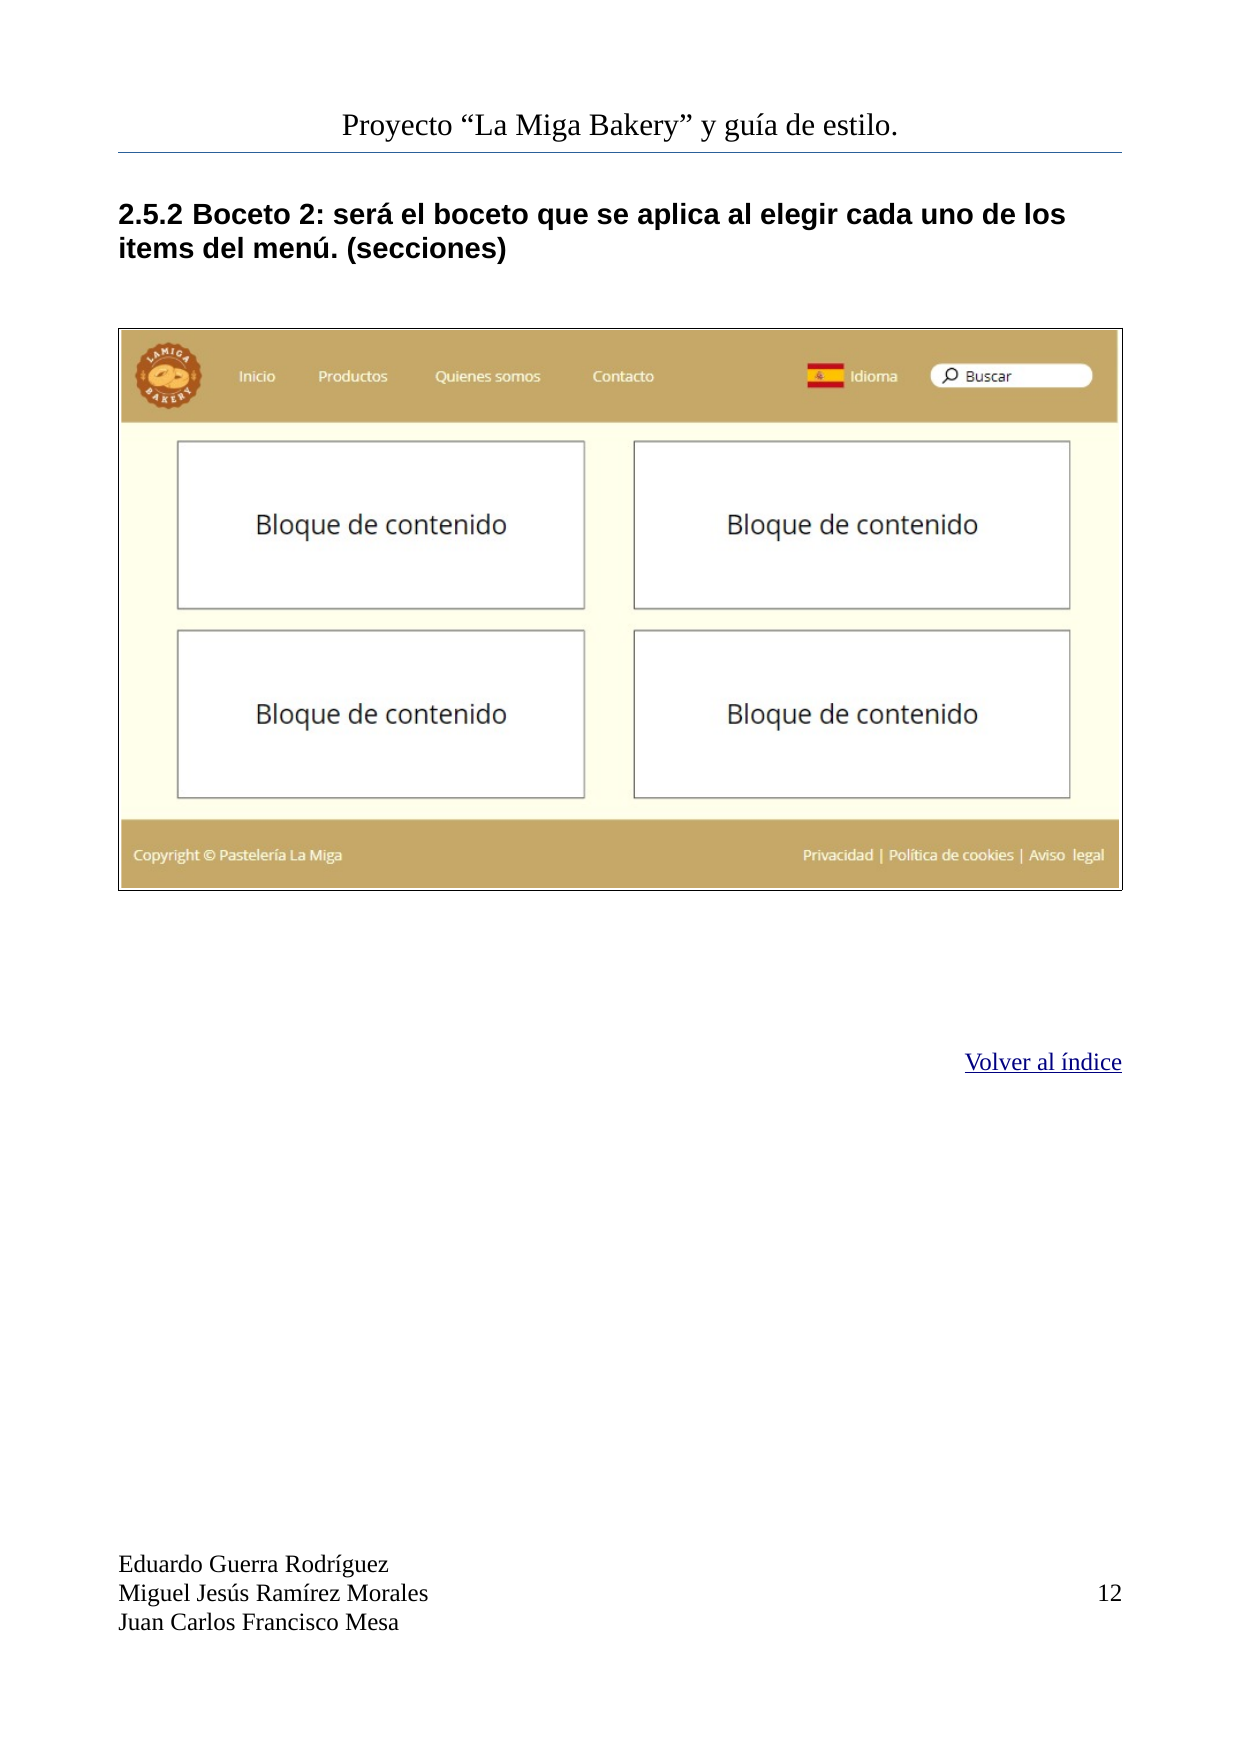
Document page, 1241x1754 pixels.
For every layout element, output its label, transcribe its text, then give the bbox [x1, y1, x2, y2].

picture [121, 330, 1119, 888]
text Volver al índice [118, 1047, 1122, 1076]
subtitle 2.5.2 Boceto 2: será el boceto que se aplica al elegir cada uno de los items del menú. (secciones) [118, 197, 1122, 264]
